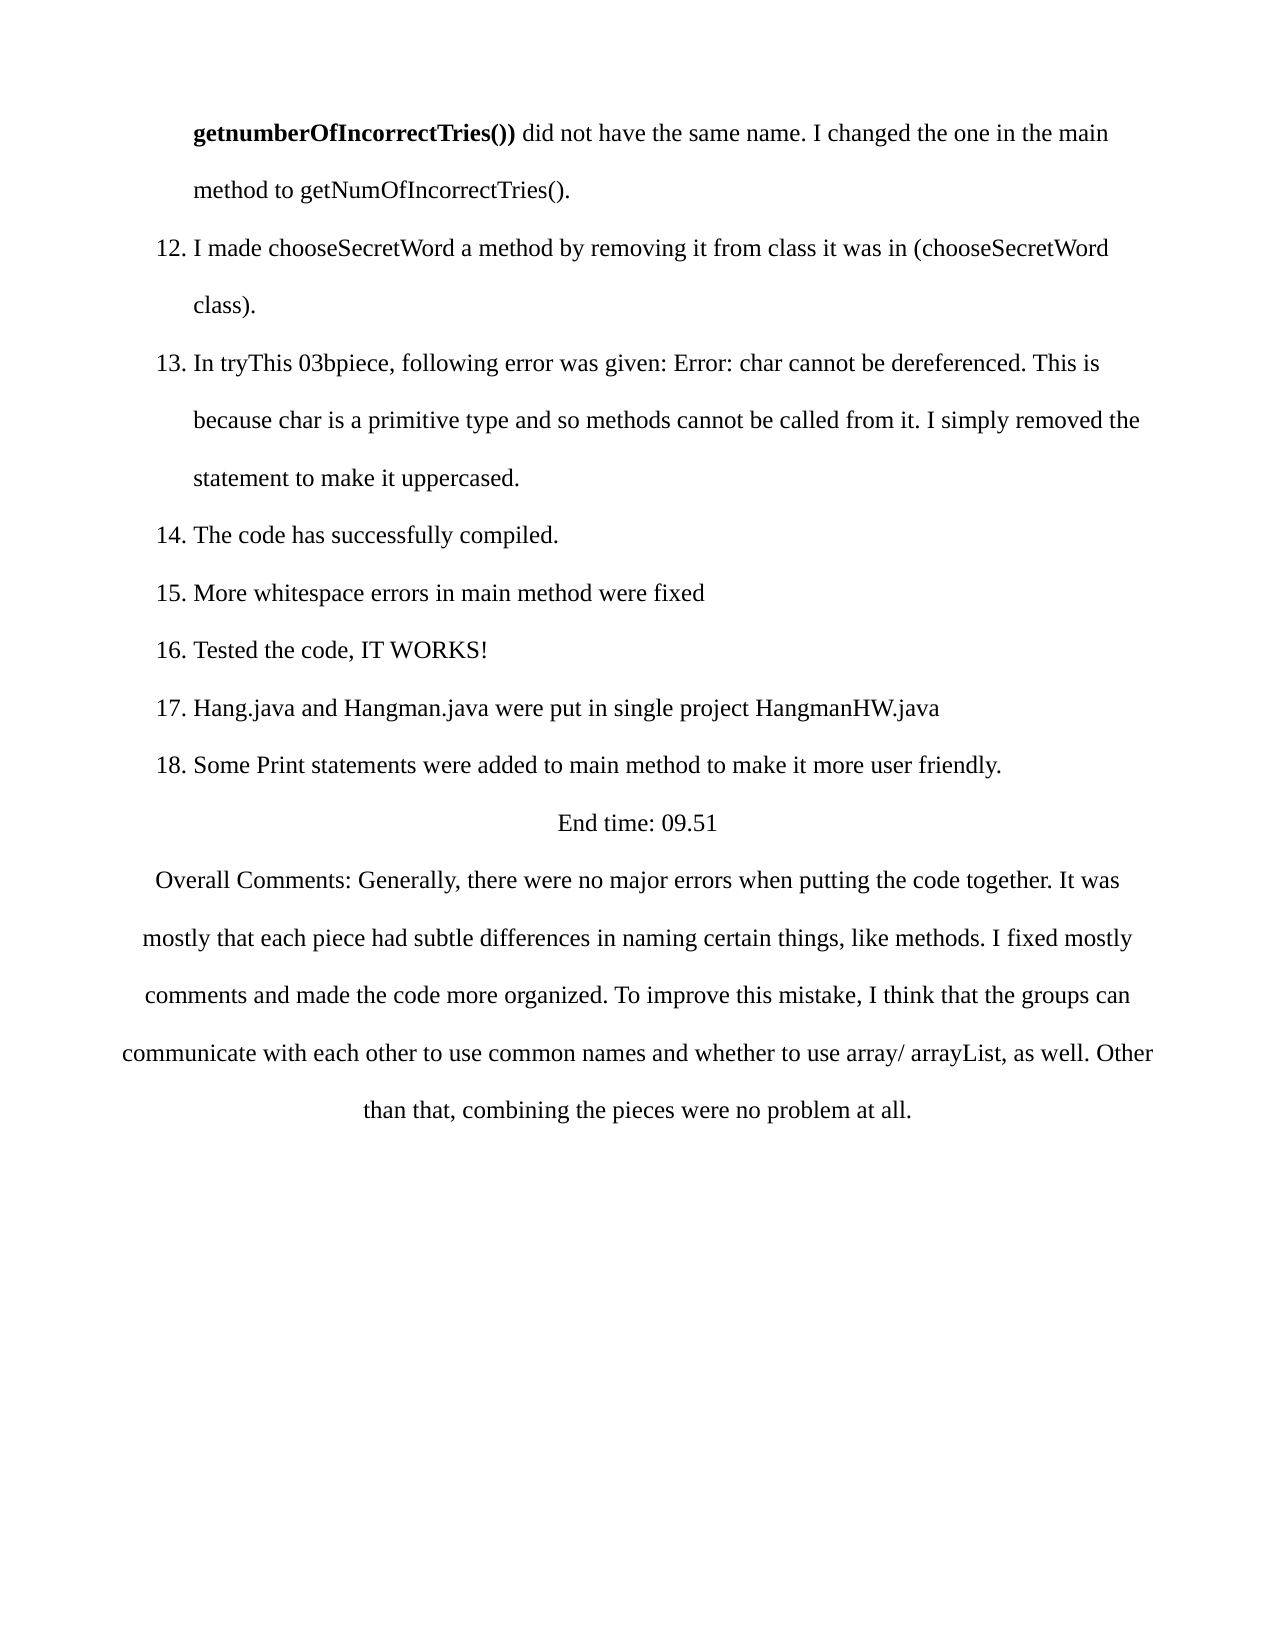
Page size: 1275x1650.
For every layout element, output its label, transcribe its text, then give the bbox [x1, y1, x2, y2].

list Some Print statements were added to main method to make it more user friendly. [156, 751, 1157, 779]
list More whitespace errors in main method were fixed [156, 578, 1157, 607]
list In tryThis 03bpiece, following error was given: Error: char cannot be dereferenced. This is because char is a primitive type and so methods cannot be called from it. I simply removed the statement to make it uppercased. [156, 348, 1157, 492]
text Overall Comments: Generally, there were no major errors when putting the code together. It was mostly that each piece had subtle differences in naming certain things, like methods. I fixed mostly comments and made the code more organized. To improve this mistake, I think that the groups can communicate with each other to use common names and whether to use array/ arrayList, as well. Other than that, combining the pieces were no problem at all. [118, 866, 1157, 1124]
list Tested the code, IT WORKS! [156, 636, 1157, 664]
list getnumberOfIncorrectTries()) did not have the same name. I changed the one in the main method to getNumOfIncorrectTries(). [156, 118, 1157, 204]
list The code has successfully compiled. [156, 521, 1157, 549]
list Hang.java and Hangman.java were put in single project HangmanHW.java [156, 693, 1157, 722]
list I made chooseSecretWord a method by removing it from class it was in (chooseSecretWord class). [156, 233, 1157, 319]
text End time: 09.51 [118, 808, 1157, 837]
